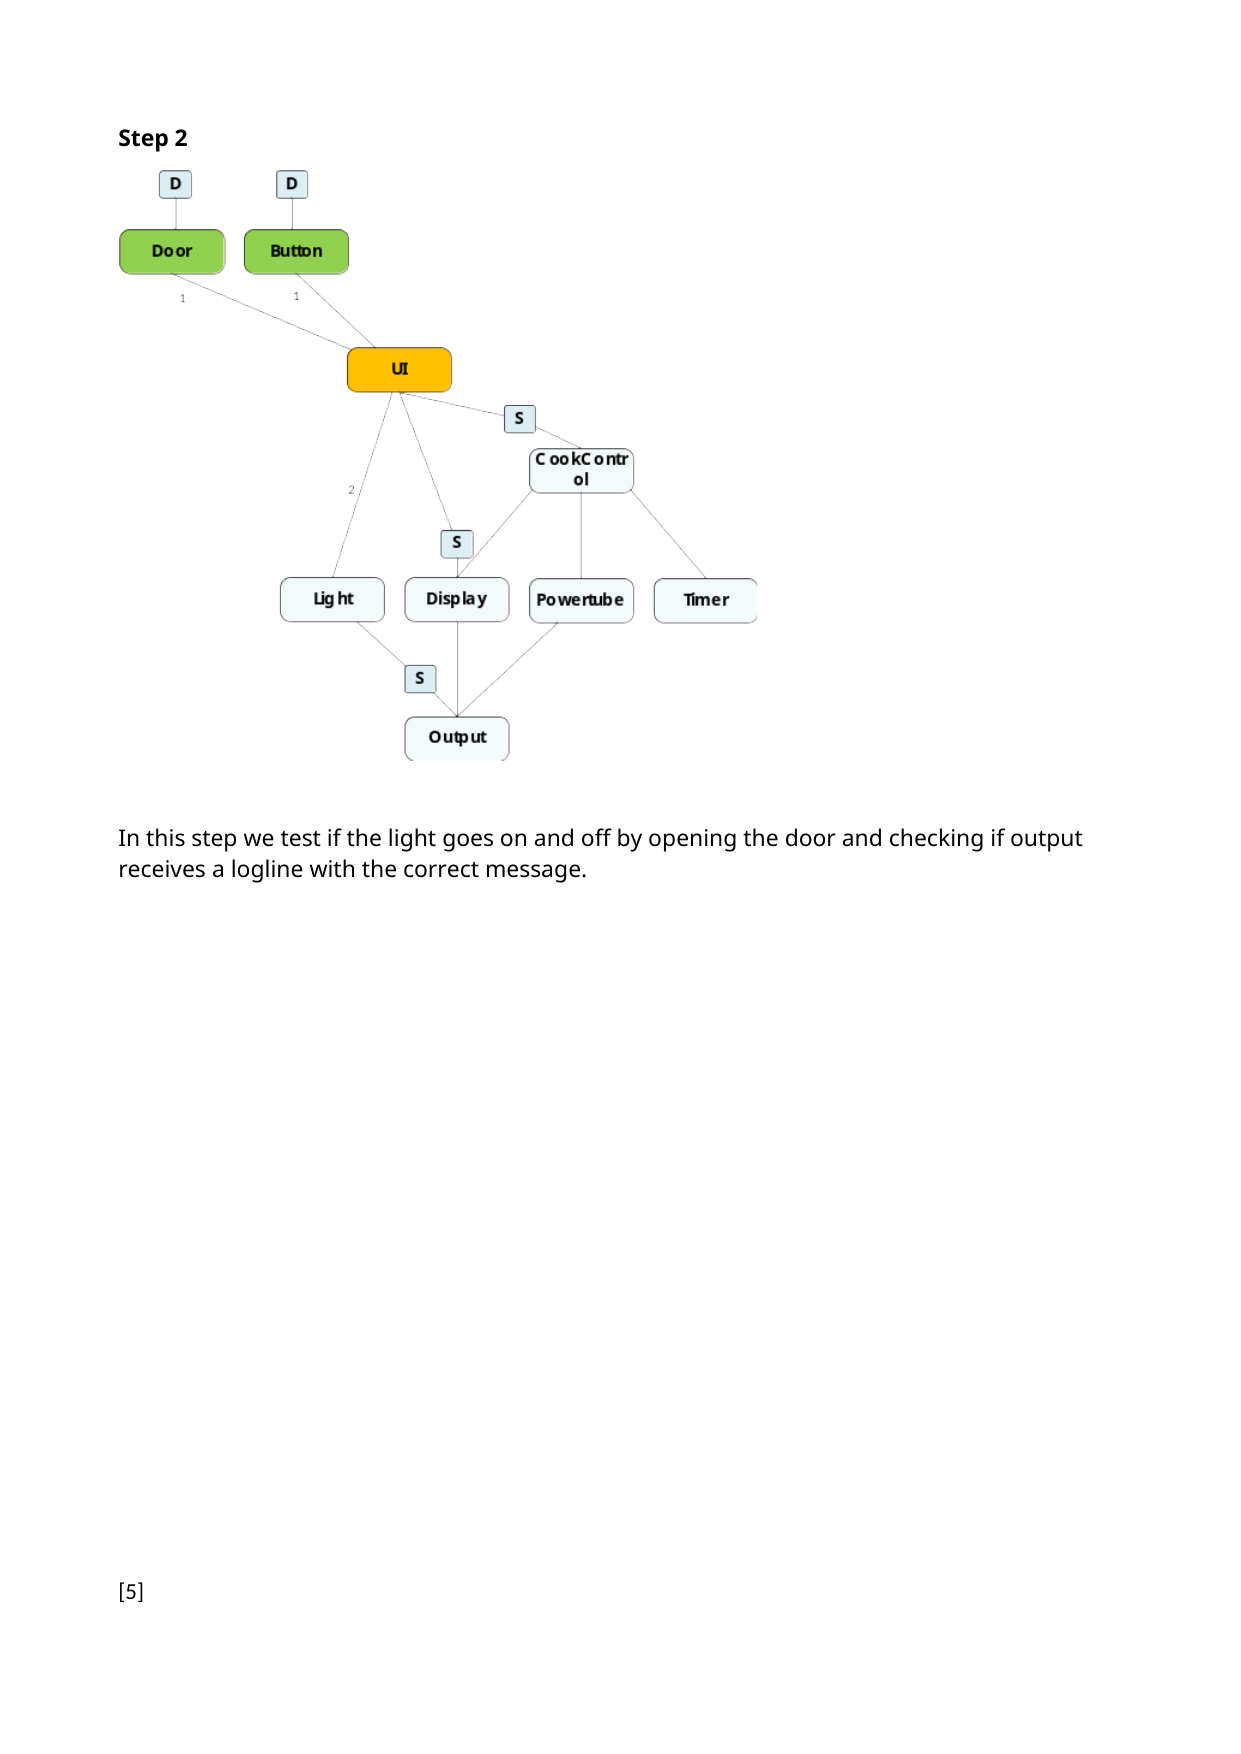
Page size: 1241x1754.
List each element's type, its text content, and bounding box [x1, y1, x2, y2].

text In this step we test if the light goes on and off by opening the door and checking if output receives a logline with the correct message. [118, 822, 1122, 884]
text Step 2 [118, 122, 1122, 153]
